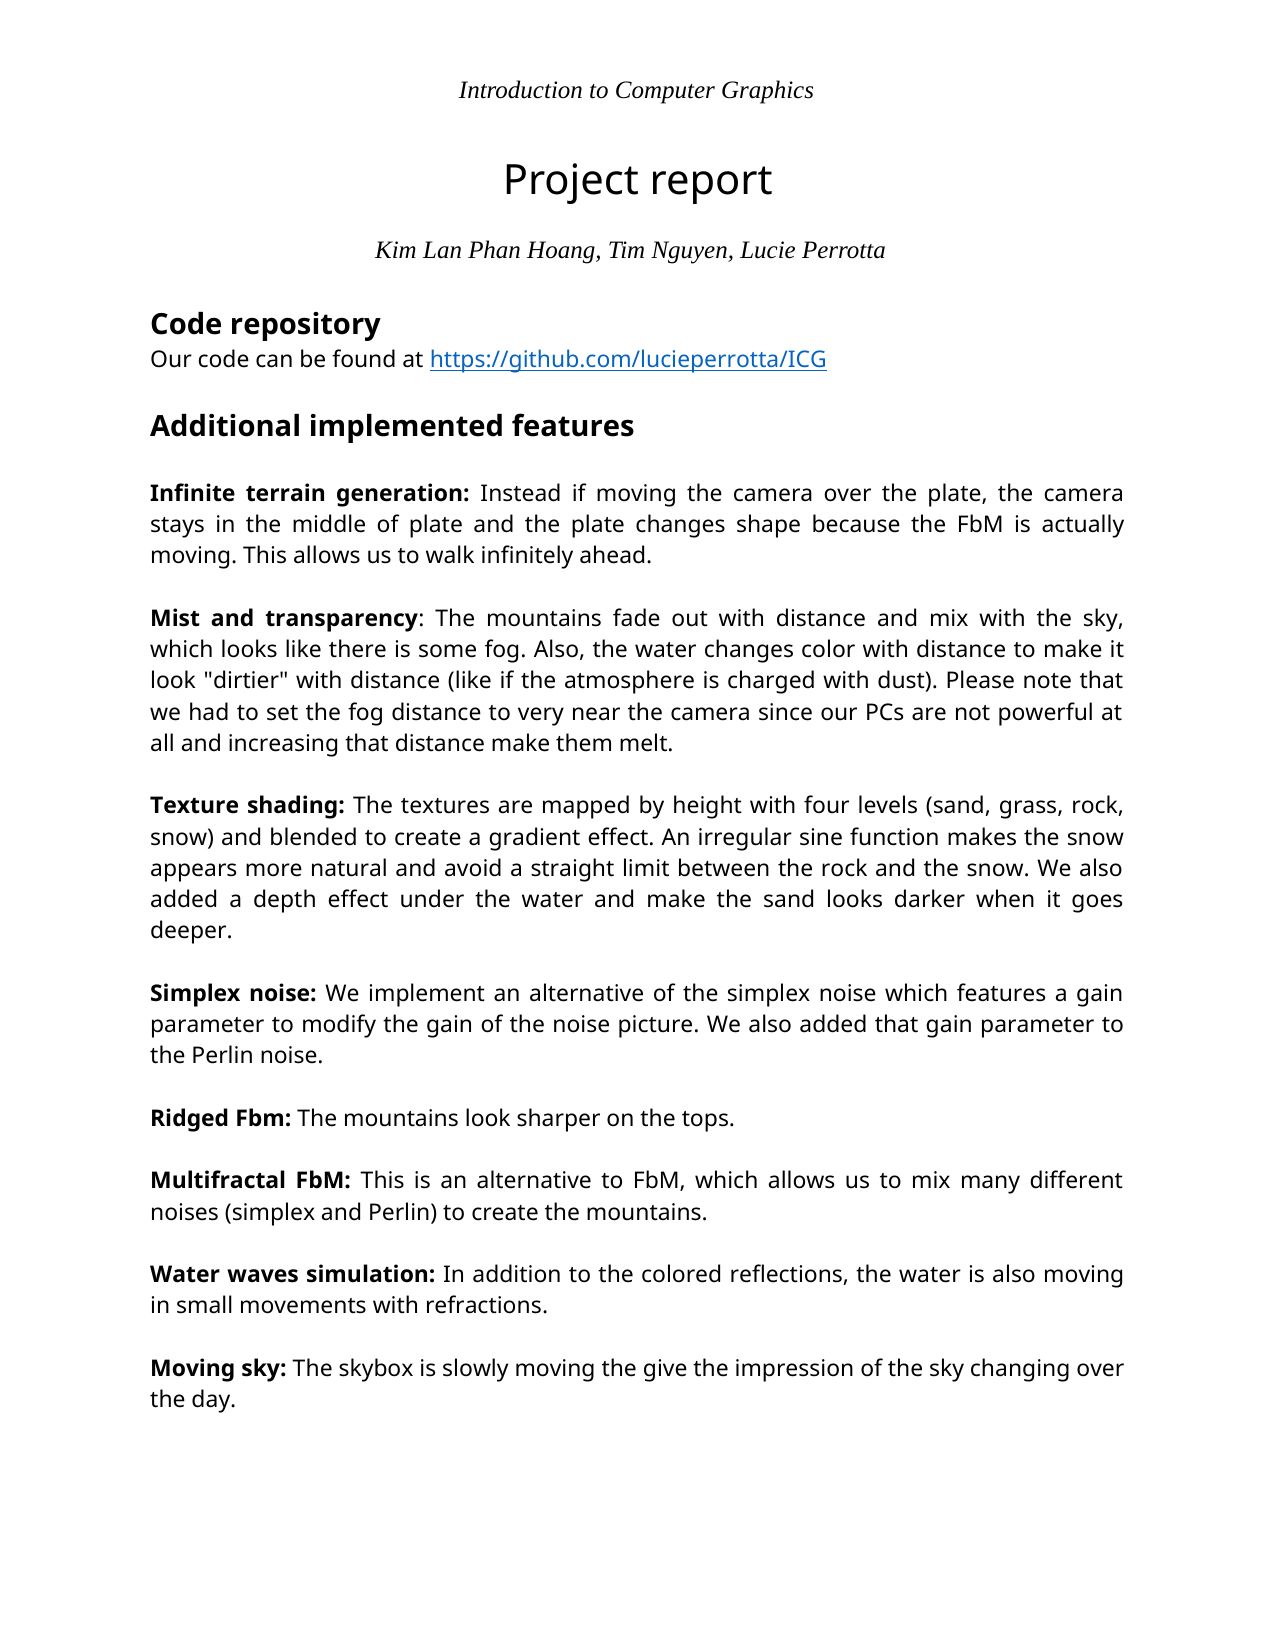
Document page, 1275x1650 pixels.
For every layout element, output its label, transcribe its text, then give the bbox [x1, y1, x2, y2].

text Kim Lan Phan Hoang, Tim Nguyen, Lucie Perrotta [150, 235, 1125, 264]
text Simplex noise: We implement an alternative of the simplex noise which features a gain parameter to modify the gain of the noise picture. We also added that gain parameter to the Perlin noise. [150, 977, 1125, 1070]
text Infinite terrain generation: Instead if moving the camera over the plate, the camera stays in the middle of plate and the plate changes shape because the FbM is actually moving. This allows us to walk infinitely ahead. [150, 477, 1125, 570]
text Mist and transparency: The mountains fade out with distance and mix with the sky, which looks like there is some fog. Also, the water changes color with distance to make it look "dirtier" with distance (like if the atmosphere is charged with dust). Please note that we had to set the fog distance to very near the camera since our PCs are not powerful at all and increasing that distance make them melt. [150, 602, 1125, 758]
text Texture shading: The textures are mapped by height with four levels (sand, grass, rock, snow) and blended to create a gradient effect. An irregular sine function makes the snow appears more natural and avoid a straight limit between the rock and the snow. We also added a depth effect under the water and make the sand looks darker when it goes deeper. [150, 789, 1125, 945]
text Moving sky: The skybox is slowly moving the give the impression of the sky changing over the day. [150, 1352, 1125, 1414]
text Project report [150, 150, 1125, 207]
text Multifractal FbM: This is an alternative to FbM, which allows us to mix many different noises (simplex and Perlin) to create the mountains. [150, 1164, 1125, 1227]
text Code repository [150, 303, 1125, 343]
text Our code can be found at https://github.com/lucieperrotta/ICG [150, 343, 1125, 374]
text Additional implemented features [150, 406, 1125, 445]
text Ridged Fbm: The mountains look sharper on the tops. [150, 1102, 1125, 1133]
text Water waves simulation: In addition to the colored reflections, the water is also moving in small movements with refractions. [150, 1258, 1125, 1320]
